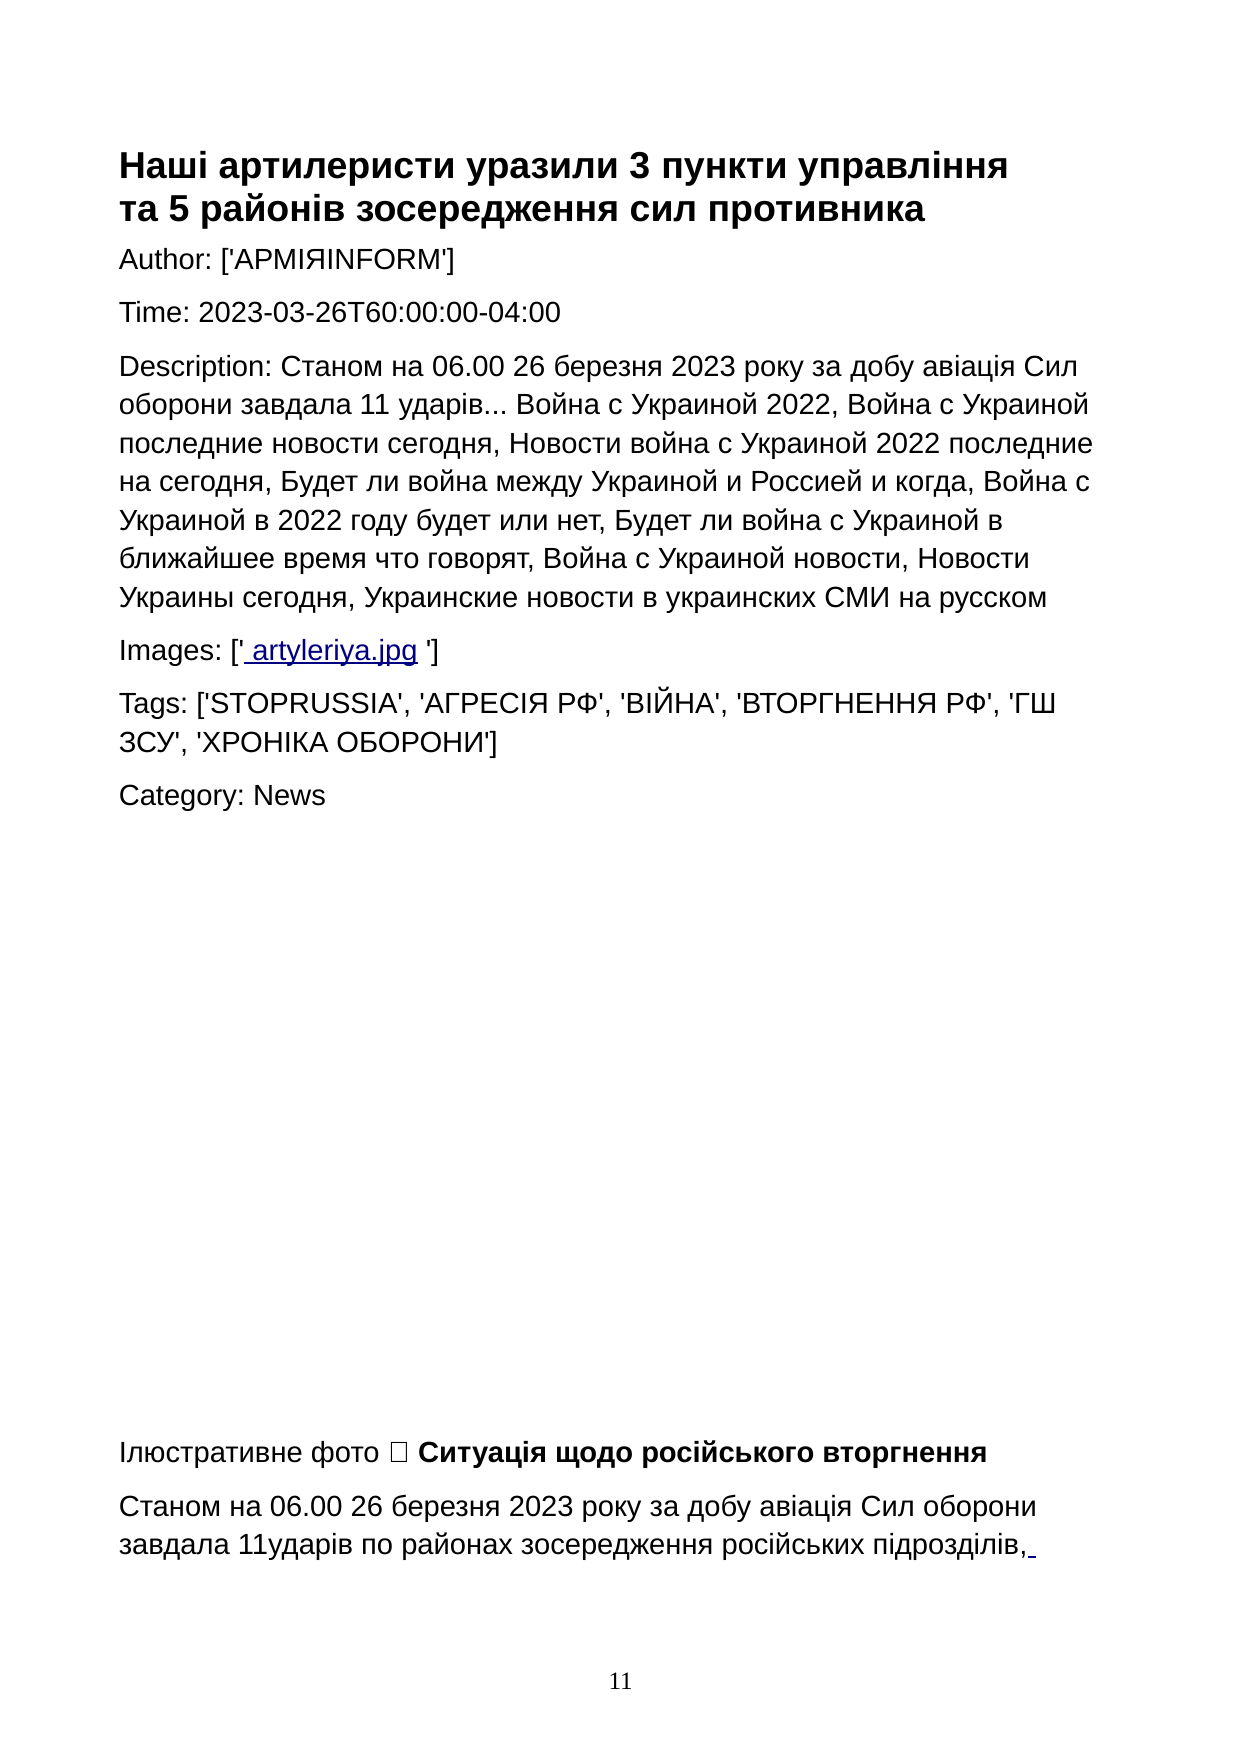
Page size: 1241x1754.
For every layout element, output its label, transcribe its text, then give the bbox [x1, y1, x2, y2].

text Станом на 06.00 26 березня 2023 року за добу авіація Сил оборони завдала 11ударів по районах зосередження російських підрозділів, [118, 1488, 1122, 1561]
text Time: 2023-03-26T60:00:00-04:00 [118, 295, 1122, 329]
text Images: [' artyleriya.jpg '] [118, 633, 1122, 666]
subtitle Наші артилеристи уразили 3 пункти управління та 5 районів зосередження сил противника [118, 143, 1122, 230]
text Tags: ['STOPRUSSIA', 'АГРЕСІЯ РФ', 'ВІЙНА', 'ВТОРГНЕННЯ РФ', 'ГШ ЗСУ', 'ХРОНІКА ОБОРОНИ'] [118, 686, 1122, 758]
text Category: News [118, 778, 1122, 811]
text Description: Станом на 06.00 26 березня 2023 року за добу авіація Сил оборони завдала 11 ударів... Война с Украиной 2022, Война с Украиной последние новости сегодня, Новости война с Украиной 2022 последние на сегодня, Будет ли война между Украиной и Россией и когда, Война с Украиной в 2022 году будет или нет, Будет ли война с Украиной в ближайшее время что говорят, Война с Украиной новости, Новости Украины сегодня, Украинские новости в украинских СМИ на русском [118, 348, 1122, 613]
text Author: ['АРМІЯINFORM'] [118, 242, 1122, 276]
text Ілюстративне фото 🔥 Ситуація щодо російського вторгнення [118, 831, 1122, 1469]
